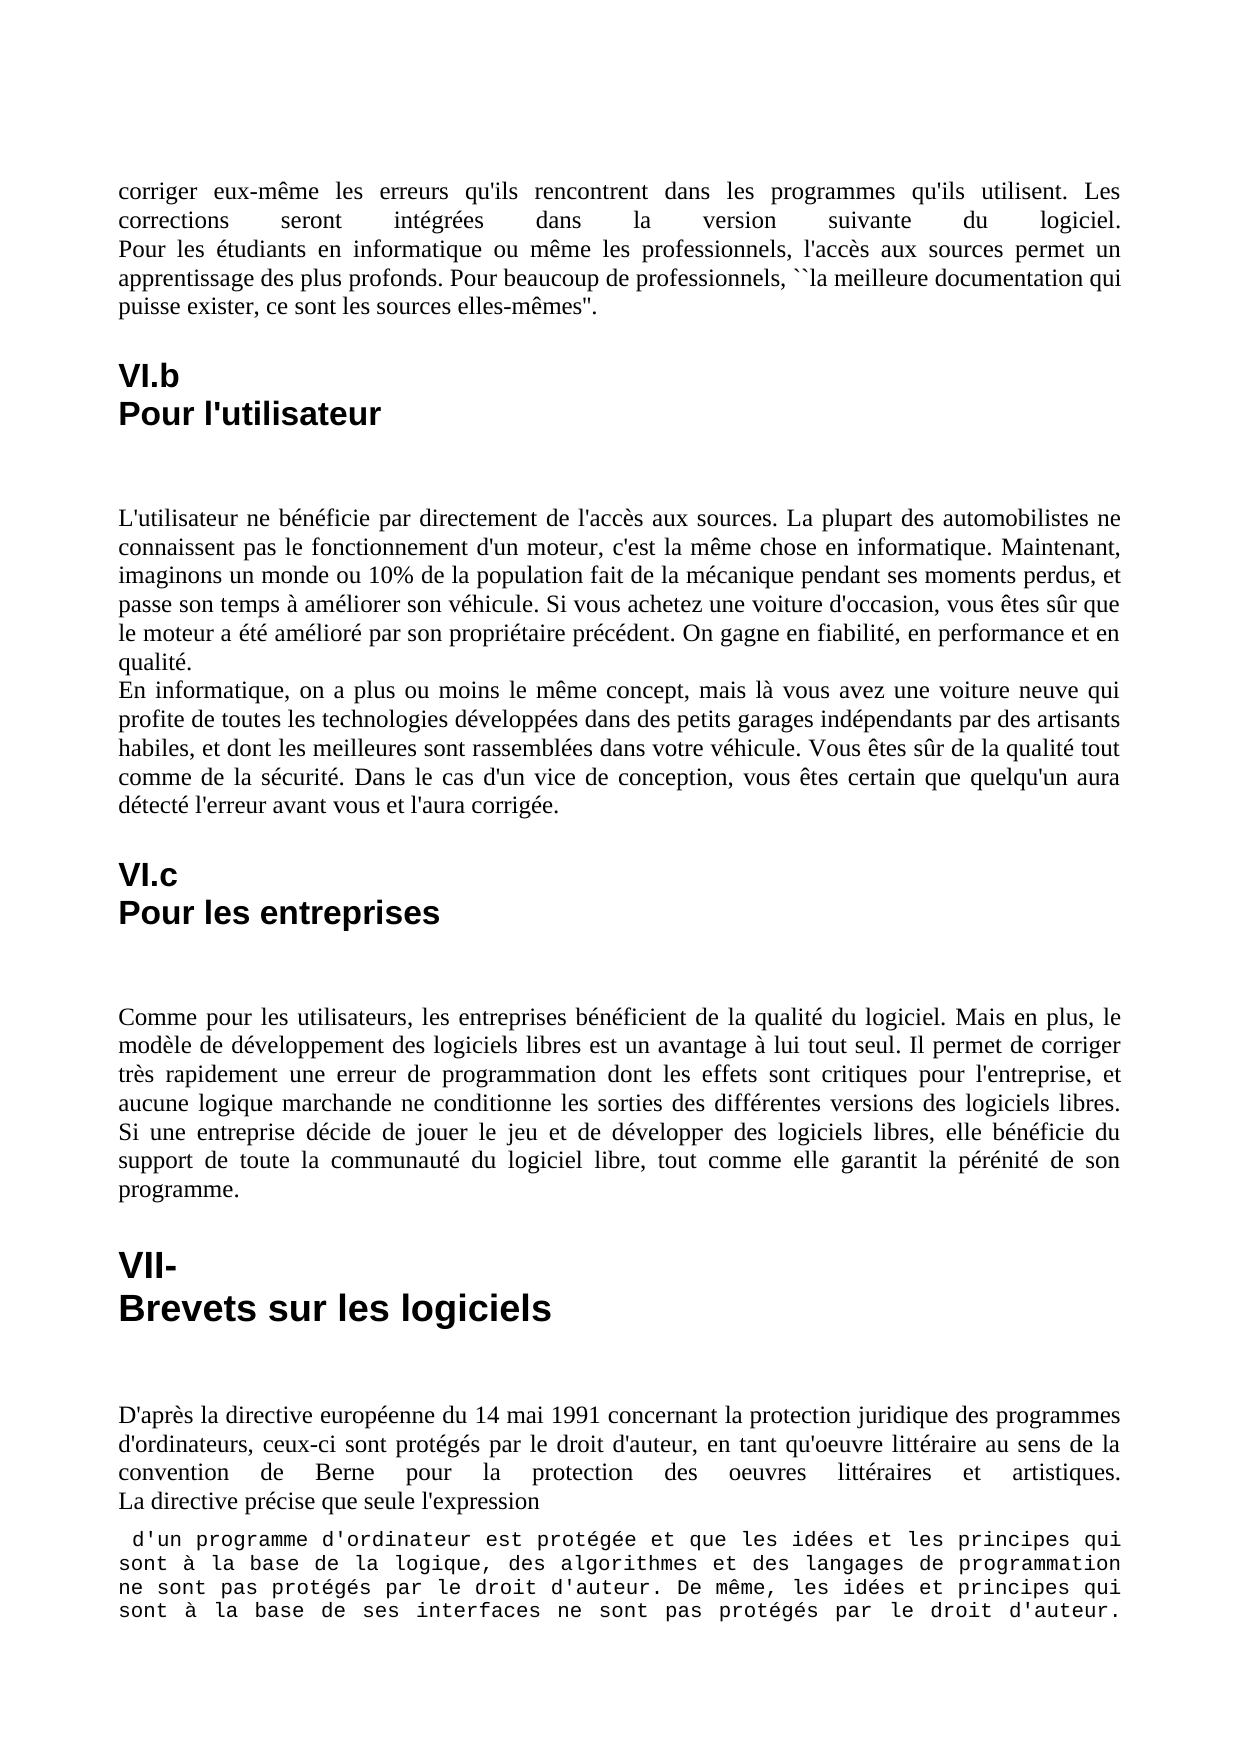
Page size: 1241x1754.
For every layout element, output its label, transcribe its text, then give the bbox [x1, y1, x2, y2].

subtitle Brevets sur les logiciels [118, 1243, 1122, 1330]
text Comme pour les utilisateurs, les entreprises bénéficient de la qualité du logiciel. Mais en plus, le modèle de développement des logiciels libres est un avantage à lui tout seul. Il permet de corriger très rapidement une erreur de programmation dont les effets sont critiques pour l'entreprise, et aucune logique marchande ne conditionne les sorties des différentes versions des logiciels libres. Si une entreprise décide de jouer le jeu et de développer des logiciels libres, elle bénéficie du support de toute la communauté du logiciel libre, tout comme elle garantit la pérénité de son programme. [118, 944, 1122, 1203]
text L'utilisateur ne bénéficie par directement de l'accès aux sources. La plupart des automobilistes ne connaissent pas le fonctionnement d'un moteur, c'est la même chose en informatique. Maintenant, imaginons un monde ou 10% de la population fait de la mécanique pendant ses moments perdus, et passe son temps à améliorer son véhicule. Si vous achetez une voiture d'occasion, vous êtes sûr que le moteur a été amélioré par son propriétaire précédent. On gagne en fiabilité, en performance et en qualité. En informatique, on a plus ou moins le même concept, mais là vous avez une voiture neuve qui profite de toutes les technologies développées dans des petits garages indépendants par des artisants habiles, et dont les meilleures sont rassemblées dans votre véhicule. Vous êtes sûr de la qualité tout comme de la sécurité. Dans le cas d'un vice de conception, vous êtes certain que quelqu'un aura détecté l'erreur avant vous et l'aura corrigée. [118, 445, 1122, 819]
text d'un programme d'ordinateur est protégée et que les idées et les principes qui sont à la base de la logique, des algorithmes et des langages de programmation ne sont pas protégés par le droit d'auteur. De même, les idées et principes qui sont à la base de ses interfaces ne sont pas protégés par le droit d'auteur. [118, 1529, 1122, 1624]
text corriger eux-même les erreurs qu'ils rencontrent dans les programmes qu'ils utilisent. Les corrections seront intégrées dans la version suivante du logiciel. Pour les étudiants en informatique ou même les professionnels, l'accès aux sources permet un apprentissage des plus profonds. Pour beaucoup de professionnels, ``la meilleure documentation qui puisse exister, ce sont les sources elles-mêmes''. [118, 176, 1122, 320]
subtitle Pour les entreprises [118, 854, 1122, 932]
subtitle Pour l'utilisateur [118, 356, 1122, 433]
text D'après la directive européenne du 14 mai 1991 concernant la protection juridique des programmes d'ordinateurs, ceux-ci sont protégés par le droit d'auteur, en tant qu'oeuvre littéraire au sens de la convention de Berne pour la protection des oeuvres littéraires et artistiques. La directive précise que seule l'expression [118, 1342, 1122, 1515]
